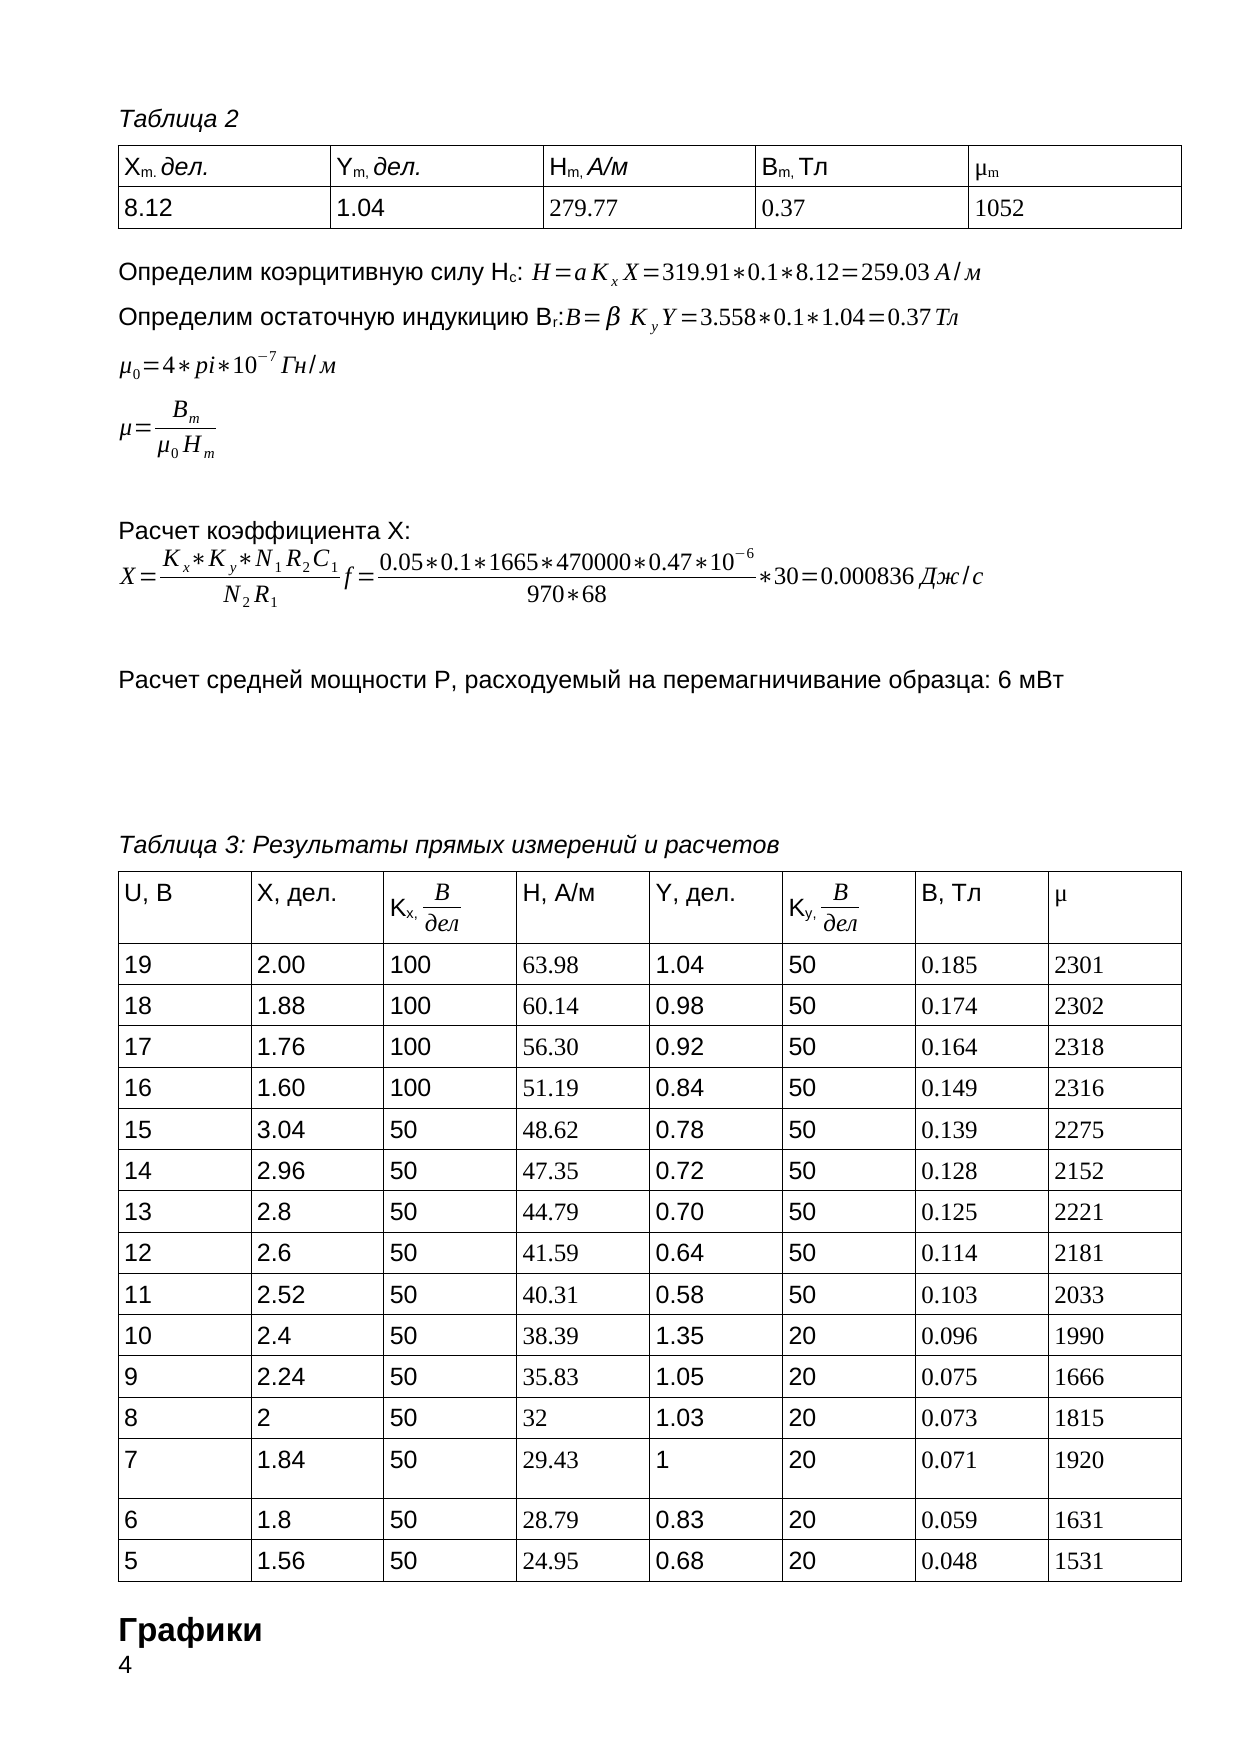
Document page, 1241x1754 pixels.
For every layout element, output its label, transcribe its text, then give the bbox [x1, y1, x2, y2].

table_header Xm. дел. [119, 146, 330, 186]
table_cell 1.8 [252, 1499, 383, 1539]
table_cell 56.30 [517, 1026, 649, 1067]
table_cell 18 [119, 985, 251, 1025]
table_cell 2302 [1049, 985, 1181, 1025]
table_cell 1631 [1049, 1499, 1181, 1539]
table_cell 1920 [1049, 1439, 1181, 1498]
table_cell 50 [783, 1150, 915, 1190]
table_cell 0.128 [916, 1150, 1048, 1190]
table_cell 50 [384, 1540, 516, 1581]
table_cell 2.4 [252, 1315, 383, 1355]
table_cell 2152 [1049, 1150, 1181, 1190]
table_cell 13 [119, 1191, 251, 1232]
table_cell 2316 [1049, 1068, 1181, 1108]
table_cell 2 [252, 1398, 383, 1438]
table_cell 0.92 [650, 1026, 782, 1067]
table_cell 8 [119, 1398, 251, 1438]
table_cell 2033 [1049, 1274, 1181, 1314]
table_cell 7 [119, 1439, 251, 1498]
table_cell 50 [384, 1274, 516, 1314]
table_cell 100 [384, 1068, 516, 1108]
table_cell 1.35 [650, 1315, 782, 1355]
table_cell 16 [119, 1068, 251, 1108]
table_cell 2.24 [252, 1356, 383, 1397]
table_cell 20 [783, 1540, 915, 1581]
table_cell 38.39 [517, 1315, 649, 1355]
table_cell 2.96 [252, 1150, 383, 1190]
table_header Ky, [783, 872, 915, 943]
table_cell 19 [119, 944, 251, 984]
table_cell 50 [384, 1109, 516, 1149]
table_cell 1.03 [650, 1398, 782, 1438]
table_cell 50 [783, 1068, 915, 1108]
text Таблица 2 [118, 104, 1181, 132]
table_cell 41.59 [517, 1233, 649, 1273]
table_cell 1815 [1049, 1398, 1181, 1438]
table_cell 50 [384, 1499, 516, 1539]
table_cell 1.05 [650, 1356, 782, 1397]
table_cell 24.95 [517, 1540, 649, 1581]
table_cell 1.88 [252, 985, 383, 1025]
table_cell 50 [783, 1233, 915, 1273]
table_cell 51.19 [517, 1068, 649, 1108]
table_cell 44.79 [517, 1191, 649, 1232]
table_cell 0.059 [916, 1499, 1048, 1539]
table_cell 8.12 [119, 187, 330, 227]
table_header Bm, Тл [756, 146, 968, 186]
table_header В, Тл [916, 872, 1048, 943]
table_cell 60.14 [517, 985, 649, 1025]
table_cell 0.073 [916, 1398, 1048, 1438]
table_cell 2318 [1049, 1026, 1181, 1067]
table_cell 1531 [1049, 1540, 1181, 1581]
table_cell 0.64 [650, 1233, 782, 1273]
table_cell 15 [119, 1109, 251, 1149]
table_header X, дел. [252, 872, 383, 943]
table_cell 50 [783, 944, 915, 984]
table_cell 100 [384, 985, 516, 1025]
table_cell 0.37 [756, 187, 968, 227]
table_cell 0.84 [650, 1068, 782, 1108]
table_header Y, дел. [650, 872, 782, 943]
table_cell 0.78 [650, 1109, 782, 1149]
table_cell 20 [783, 1499, 915, 1539]
table_cell 2181 [1049, 1233, 1181, 1273]
table_cell 0.114 [916, 1233, 1048, 1273]
table_cell 10 [119, 1315, 251, 1355]
table_cell 1 [650, 1439, 782, 1498]
table_cell 50 [783, 985, 915, 1025]
table_cell 0.58 [650, 1274, 782, 1314]
table_cell 0.164 [916, 1026, 1048, 1067]
table_cell 1.76 [252, 1026, 383, 1067]
table_cell 0.98 [650, 985, 782, 1025]
table_cell 0.125 [916, 1191, 1048, 1232]
table_cell 50 [384, 1191, 516, 1232]
table_cell 2.52 [252, 1274, 383, 1314]
table_cell 2.8 [252, 1191, 383, 1232]
table_cell 48.62 [517, 1109, 649, 1149]
table_cell 0.68 [650, 1540, 782, 1581]
table_cell 20 [783, 1315, 915, 1355]
table_cell 50 [384, 1315, 516, 1355]
table_cell 20 [783, 1439, 915, 1498]
table_header Hm, А/м [544, 146, 755, 186]
table_header Kx, [384, 872, 516, 943]
table_cell 50 [384, 1233, 516, 1273]
table_cell 35.83 [517, 1356, 649, 1397]
text Расчет коэффициента X: [118, 516, 1181, 611]
table_cell 1052 [969, 187, 1181, 227]
table_cell 50 [783, 1274, 915, 1314]
table_cell 20 [783, 1356, 915, 1397]
table_cell 28.79 [517, 1499, 649, 1539]
table_cell 50 [783, 1109, 915, 1149]
table_cell 2.6 [252, 1233, 383, 1273]
table_cell 50 [384, 1439, 516, 1498]
table_cell 2301 [1049, 944, 1181, 984]
table_cell 63.98 [517, 944, 649, 984]
table_cell 0.096 [916, 1315, 1048, 1355]
table_cell 1.04 [331, 187, 543, 227]
table_cell 1.04 [650, 944, 782, 984]
table_cell 0.149 [916, 1068, 1048, 1108]
table_cell 14 [119, 1150, 251, 1190]
table_cell 9 [119, 1356, 251, 1397]
table_cell 50 [384, 1150, 516, 1190]
table_header H, A/м [517, 872, 649, 943]
table_cell 1.84 [252, 1439, 383, 1498]
table_cell 0.83 [650, 1499, 782, 1539]
table_cell 50 [384, 1356, 516, 1397]
table_cell 12 [119, 1233, 251, 1273]
table_cell 29.43 [517, 1439, 649, 1498]
table_cell 0.174 [916, 985, 1048, 1025]
table_header U, В [119, 872, 251, 943]
table_cell 40.31 [517, 1274, 649, 1314]
table_cell 2.00 [252, 944, 383, 984]
table_cell 0.071 [916, 1439, 1048, 1498]
text Определим коэрцитивную силу Hc: [118, 257, 1181, 290]
table_cell 0.048 [916, 1540, 1048, 1581]
table_cell 20 [783, 1398, 915, 1438]
text Графики [118, 1610, 1181, 1649]
table_cell 279.77 [544, 187, 755, 227]
table_cell 100 [384, 1026, 516, 1067]
table_cell 17 [119, 1026, 251, 1067]
table_cell 3.04 [252, 1109, 383, 1149]
table_cell 1.56 [252, 1540, 383, 1581]
table_cell 0.075 [916, 1356, 1048, 1397]
text Расчет средней мощности P, расходуемый на перемагничивание образца: 6 мВт [118, 665, 1181, 694]
table_cell 50 [783, 1191, 915, 1232]
table_cell 50 [783, 1026, 915, 1067]
table_cell 0.70 [650, 1191, 782, 1232]
table_header μm [969, 146, 1181, 186]
table_cell 0.139 [916, 1109, 1048, 1149]
table_cell 11 [119, 1274, 251, 1314]
table_cell 32 [517, 1398, 649, 1438]
table_header Ym, дел. [331, 146, 543, 186]
table_cell 1666 [1049, 1356, 1181, 1397]
table_cell 1990 [1049, 1315, 1181, 1355]
table_cell 100 [384, 944, 516, 984]
table_cell 2221 [1049, 1191, 1181, 1232]
table_cell 0.103 [916, 1274, 1048, 1314]
table_cell 50 [384, 1398, 516, 1438]
table_cell 0.72 [650, 1150, 782, 1190]
table_cell 47.35 [517, 1150, 649, 1190]
table_cell 5 [119, 1540, 251, 1581]
table_cell 0.185 [916, 944, 1048, 984]
text Таблица 3: Результаты прямых измерений и расчетов [118, 830, 1181, 859]
text Определим остаточную индукицию Br: [118, 302, 1181, 335]
table_cell 6 [119, 1499, 251, 1539]
table_cell 2275 [1049, 1109, 1181, 1149]
table_header μ [1049, 872, 1181, 943]
table_cell 1.60 [252, 1068, 383, 1108]
